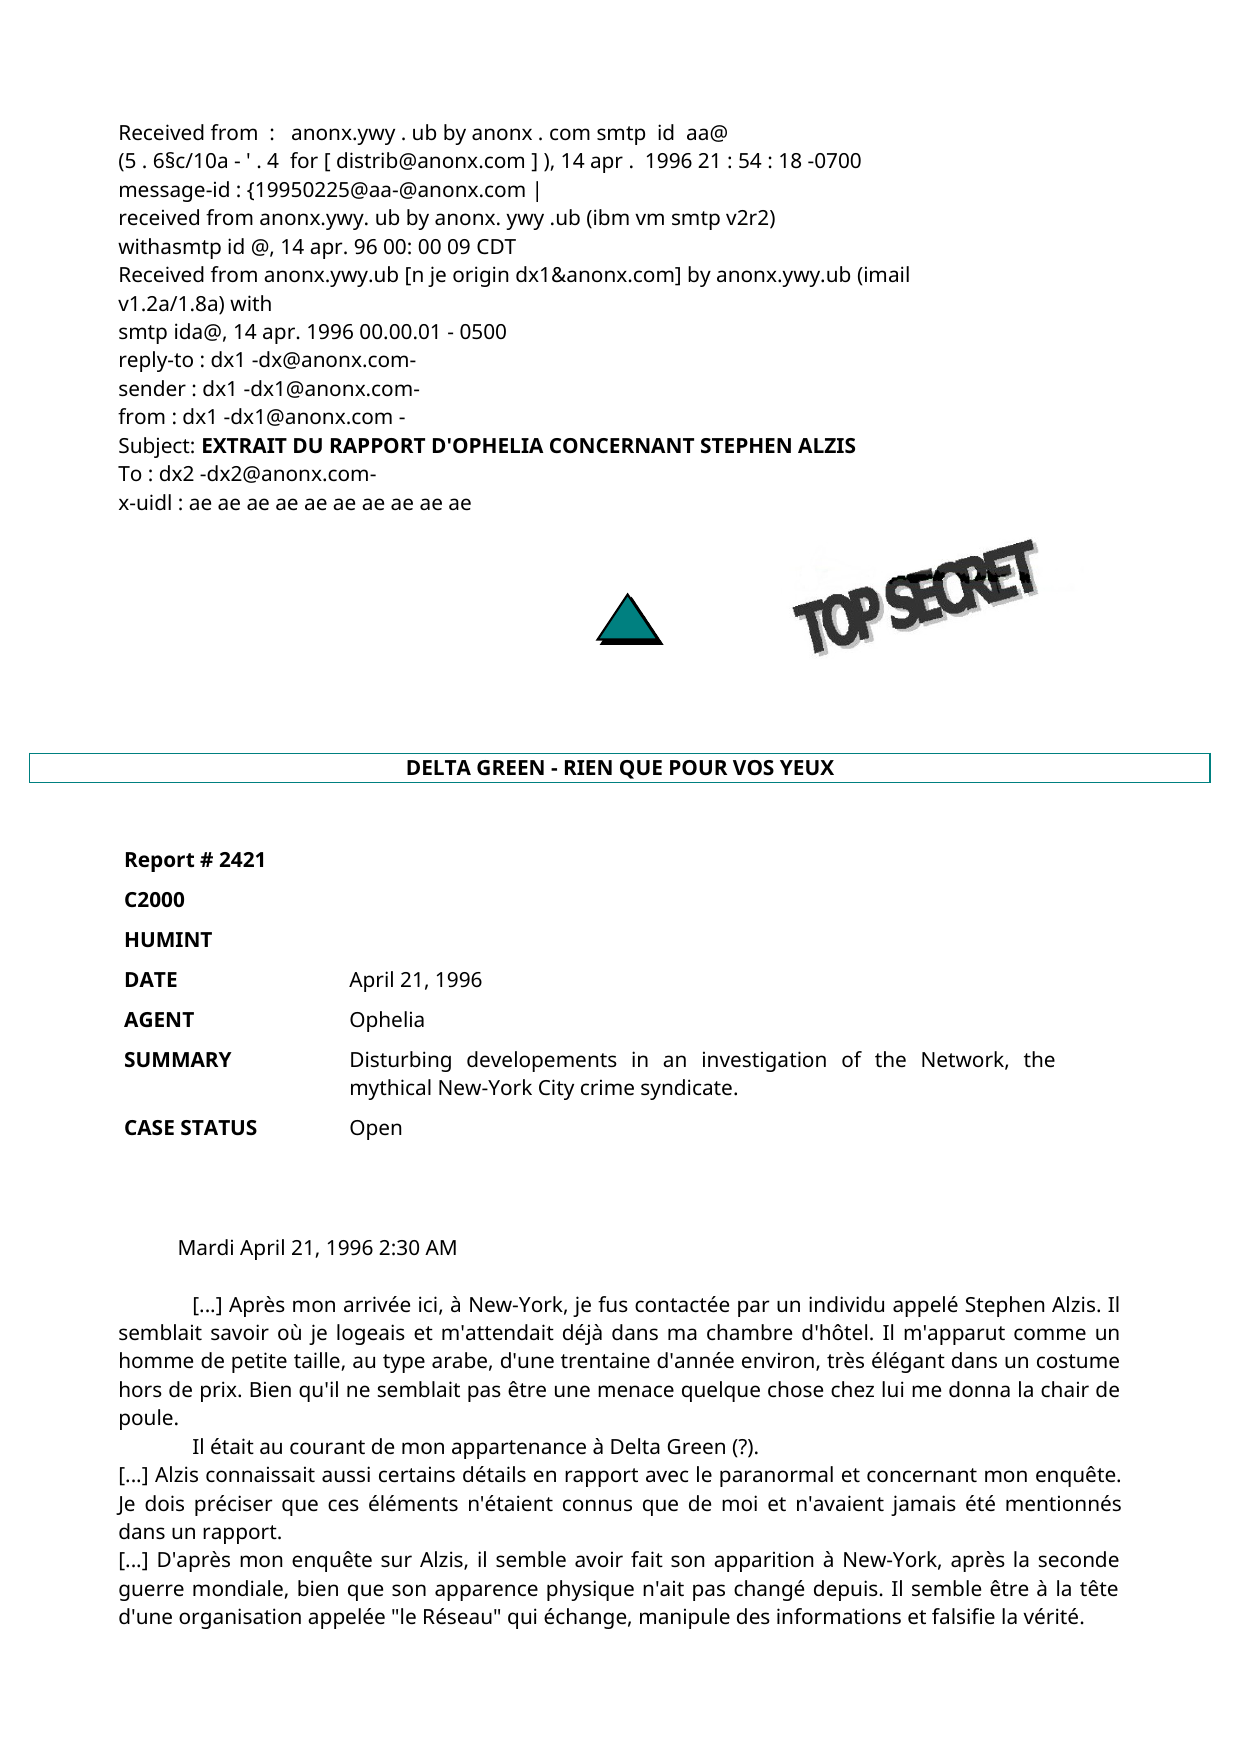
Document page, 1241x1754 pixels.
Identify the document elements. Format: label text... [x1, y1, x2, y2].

text smtp ida@, 14 apr. 1996 00.00.01 - 0500 [118, 317, 1063, 346]
text [...] D'après mon enquête sur Alzis, il semble avoir fait son apparition à New-York, après la seconde guerre mondiale, bien que son apparence physique n'ait pas changé depuis. Il semble être à la tête d'une organisation appelée "le Réseau" qui échange, manipule des informations et falsifie la vérité. [118, 1546, 1121, 1631]
table_cell [344, 920, 1122, 959]
text message-id : {19950225@aa-@anonx.com | [118, 175, 1063, 203]
table_cell Open [344, 1108, 1122, 1147]
table_header DELTA GREEN - RIEN QUE POUR VOS YEUX [30, 754, 1209, 782]
table_cell DATE [118, 960, 343, 999]
text x-uidl : ae ae ae ae ae ae ae ae ae ae [118, 488, 1063, 516]
table_header Report # 2421 [118, 840, 343, 880]
text (5 . 6§c/10a - ' . 4 for [ distrib@anonx.com ] ), 14 apr . 1996 21 : 54 : 18 -0700 [118, 147, 1063, 175]
table_cell Disturbing developements in an investigation of the Network, the mythical New-York City crime syndicate. [344, 1039, 1122, 1108]
text Il était au courant de mon appartenance à Delta Green (?). [118, 1432, 1063, 1460]
text To : dx2 -dx2@anonx.com- [118, 459, 1063, 488]
text received from anonx.ywy. ub by anonx. ywy .ub (ibm vm smtp v2r2) [118, 203, 1063, 232]
text withasmtp id @, 14 apr. 96 00: 00 09 CDT [118, 232, 1063, 260]
picture [777, 537, 1084, 667]
table_header [344, 840, 1122, 880]
text from : dx1 -dx1@anonx.com - [118, 402, 1063, 431]
table_cell SUMMARY [118, 1039, 343, 1108]
text [...] Alzis connaissait aussi certains détails en rapport avec le paranormal et concernant mon enquête. Je dois préciser que ces éléments n'étaient connus que de moi et n'avaient jamais été mentionnés dans un rapport. [118, 1460, 1123, 1546]
text Mardi April 21, 1996 2:30 AM [177, 1233, 1063, 1261]
text sender : dx1 -dx1@anonx.com- [118, 374, 1063, 402]
text v1.2a/1.8a) with [118, 289, 1063, 317]
table_cell Ophelia [344, 999, 1122, 1039]
table_cell CASE STATUS [118, 1108, 343, 1147]
table_cell C2000 [118, 880, 343, 919]
table_cell April 21, 1996 [344, 960, 1122, 999]
text Subject: EXTRAIT DU RAPPORT D'OPHELIA CONCERNANT STEPHEN ALZIS [118, 431, 1063, 459]
table_cell HUMINT [118, 920, 343, 959]
text Received from anonx.ywy.ub [n je origin dx1&anonx.com] by anonx.ywy.ub (imail [118, 260, 1063, 289]
text [...] Après mon arrivée ici, à New-York, je fus contactée par un individu appelé Stephen Alzis. Il semblait savoir où je logeais et m'attendait déjà dans ma chambre d'hôtel. Il m'apparut comme un homme de petite taille, au type arabe, d'une trentaine d'année environ, très élégant dans un costume hors de prix. Bien qu'il ne semblait pas être une menace quelque chose chez lui me donna la chair de poule. [118, 1290, 1122, 1432]
table_cell AGENT [118, 999, 343, 1039]
text reply-to : dx1 -dx@anonx.com- [118, 346, 1063, 374]
text Received from : anonx.ywy . ub by anonx . com smtp id aa@ [118, 118, 1063, 147]
table_cell [344, 880, 1122, 919]
